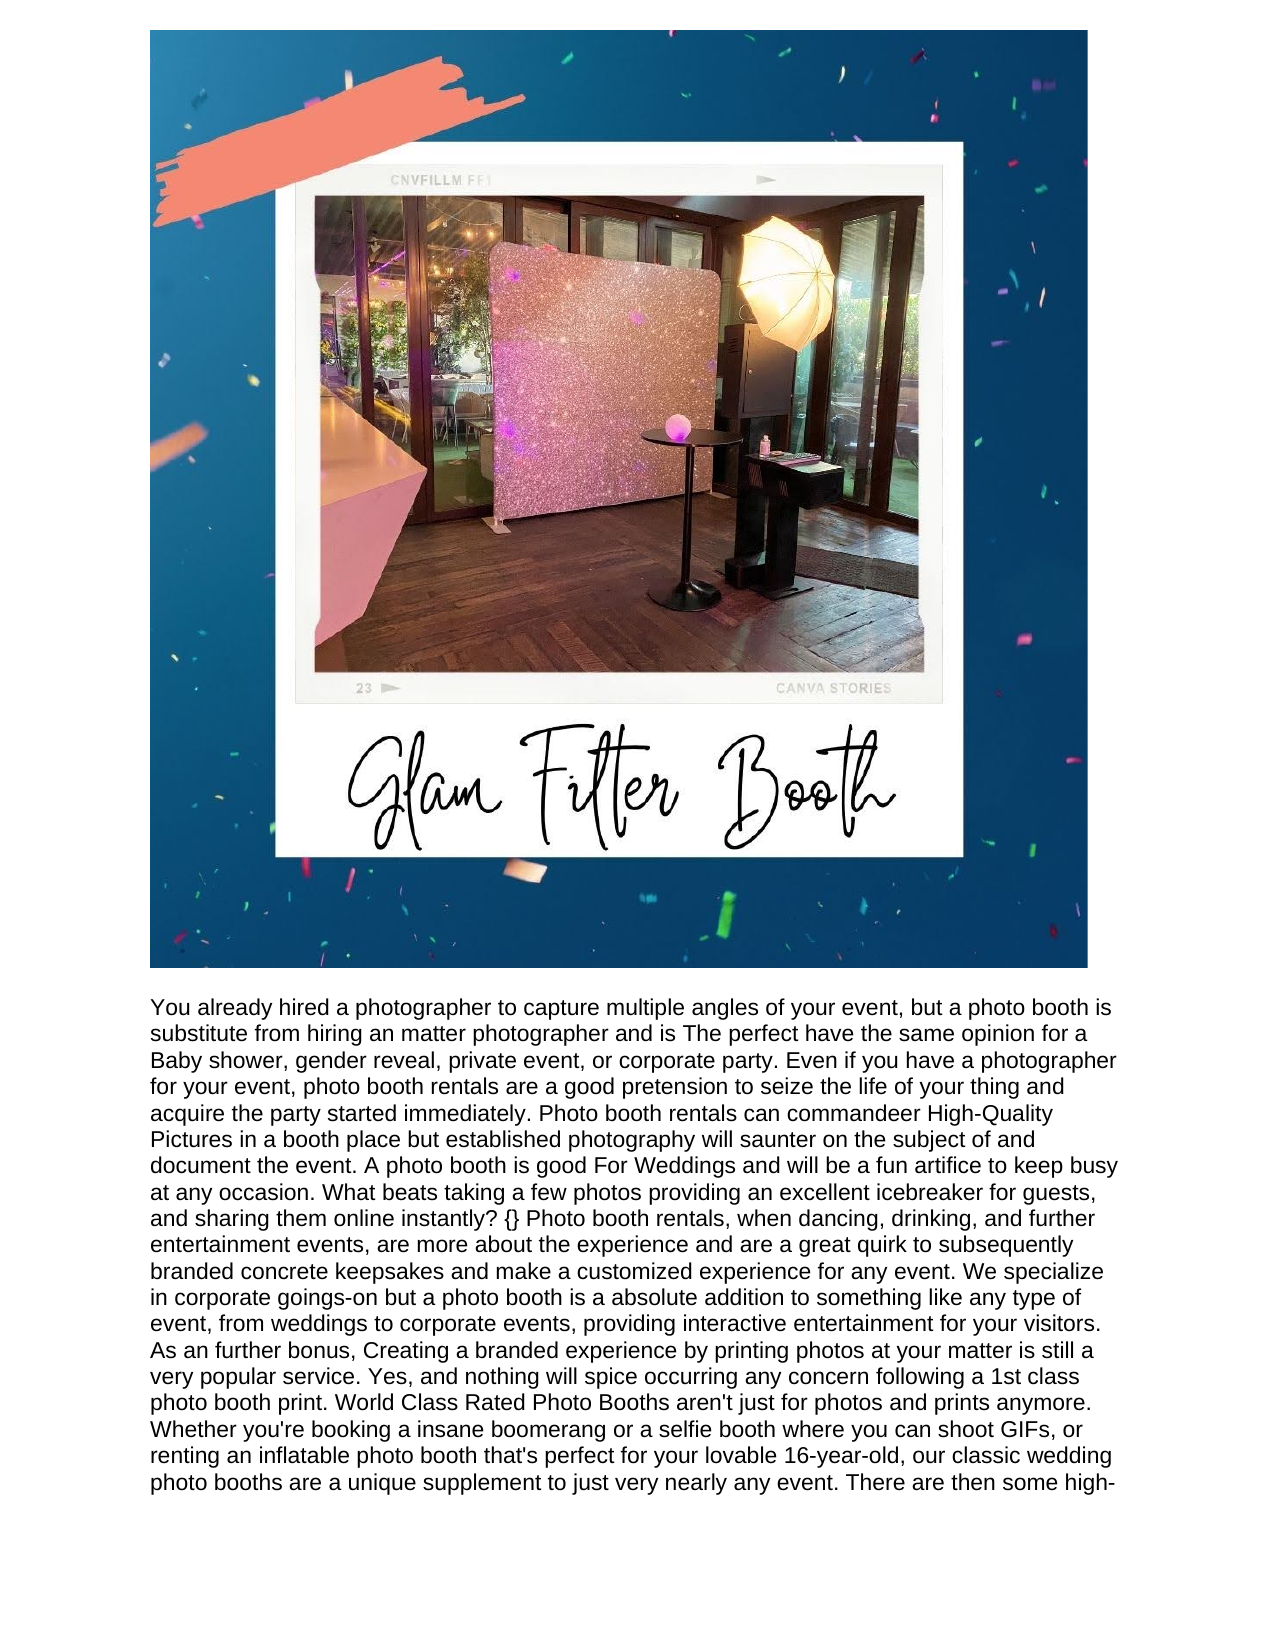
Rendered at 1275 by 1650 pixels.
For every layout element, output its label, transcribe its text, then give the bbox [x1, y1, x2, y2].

picture [150, 30, 1088, 968]
text You already hired a photographer to capture multiple angles of your event, but a photo booth is substitute from hiring an matter photographer and is The perfect have the same opinion for a Baby shower, gender reveal, private event, or corporate party. Even if you have a photographer for your event, photo booth rentals are a good pretension to seize the life of your thing and acquire the party started immediately. Photo booth rentals can commandeer High-Quality Pictures in a booth place but established photography will saunter on the subject of and document the event. A photo booth is good For Weddings and will be a fun artifice to keep busy at any occasion. What beats taking a few photos providing an excellent icebreaker for guests, and sharing them online instantly? {} Photo booth rentals, when dancing, drinking, and further entertainment events, are more about the experience and are a great quirk to subsequently branded concrete keepsakes and make a customized experience for any event. We specialize in corporate goings-on but a photo booth is a absolute addition to something like any type of event, from weddings to corporate events, providing interactive entertainment for your visitors. As an further bonus, Creating a branded experience by printing photos at your matter is still a very popular service. Yes, and nothing will spice occurring any concern following a 1st class photo booth print. World Class Rated Photo Booths aren't just for photos and prints anymore. Whether you're booking a insane boomerang or a selfie booth where you can shoot GIFs, or renting an inflatable photo booth that's perfect for your lovable 16-year-old, our classic wedding photo booths are a unique supplement to just very nearly any event. There are then some high- [150, 994, 1125, 1495]
